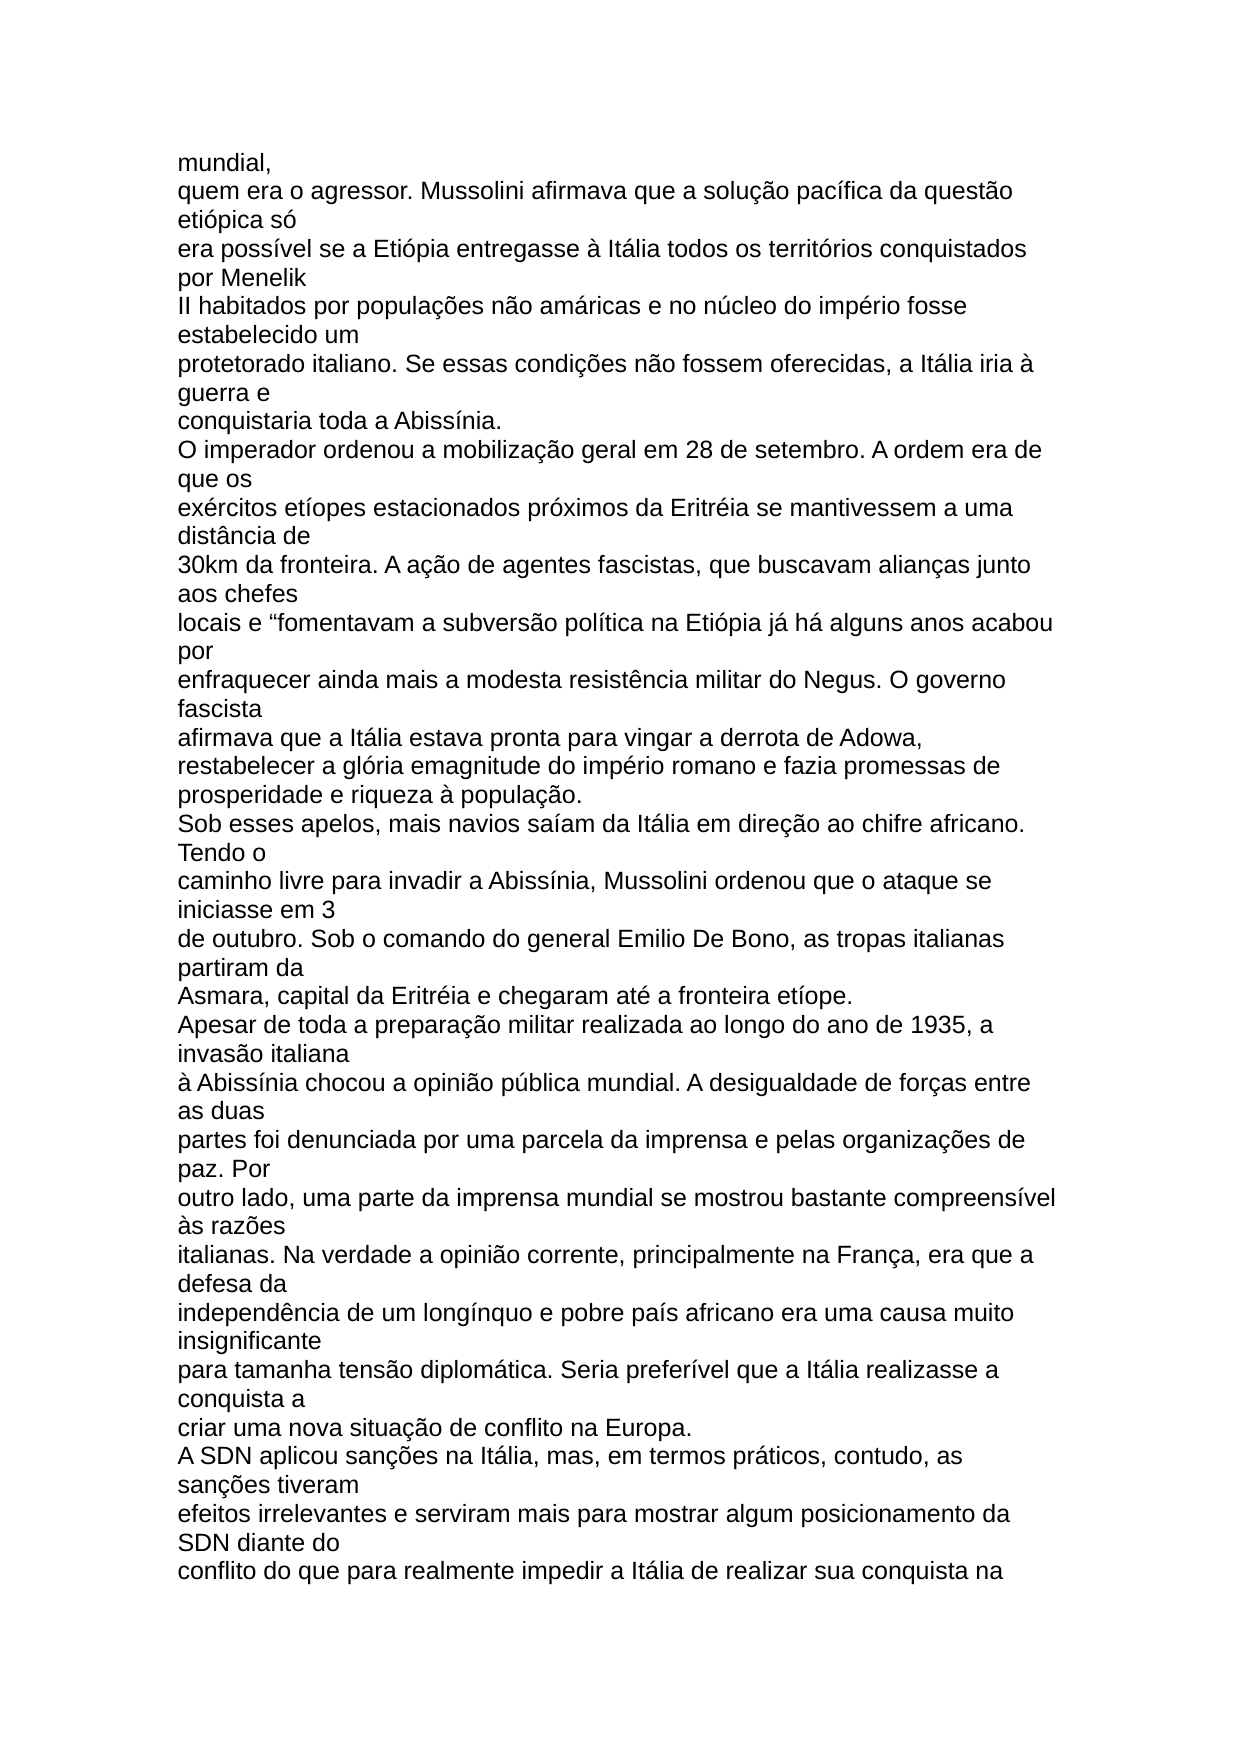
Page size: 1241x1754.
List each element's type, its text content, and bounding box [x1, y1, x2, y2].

text italianas. Na verdade a opinião corrente, principalmente na França, era que a defesa da [177, 1240, 1063, 1298]
text O imperador ordenou a mobilização geral em 28 de setembro. A ordem era de que os [177, 435, 1063, 493]
text enfraquecer ainda mais a modesta resistência militar do Negus. O governo fascista [177, 665, 1063, 723]
text outro lado, uma parte da imprensa mundial se mostrou bastante compreensível às razões [177, 1183, 1063, 1240]
text quem era o agressor. Mussolini afirmava que a solução pacífica da questão etiópica só [177, 176, 1063, 234]
text conflito do que para realmente impedir a Itália de realizar sua conquista na [177, 1556, 1063, 1585]
text caminho livre para invadir a Abissínia, Mussolini ordenou que o ataque se iniciasse em 3 [177, 866, 1063, 924]
text independência de um longínquo e pobre país africano era uma causa muito insignificante [177, 1298, 1063, 1355]
text partes foi denunciada por uma parcela da imprensa e pelas organizações de paz. Por [177, 1125, 1063, 1183]
text conquistaria toda a Abissínia. [177, 406, 1063, 435]
text locais e “fomentavam a subversão política na Etiópia já há alguns anos acabou por [177, 608, 1063, 665]
text efeitos irrelevantes e serviram mais para mostrar algum posicionamento da SDN diante do [177, 1499, 1063, 1556]
text afirmava que a Itália estava pronta para vingar a derrota de Adowa, restabelecer a glória emagnitude do império romano e fazia promessas de prosperidade e riqueza à população. [177, 723, 1063, 809]
text à Abissínia chocou a opinião pública mundial. A desigualdade de forças entre as duas [177, 1068, 1063, 1125]
text 30km da fronteira. A ação de agentes fascistas, que buscavam alianças junto aos chefes [177, 550, 1063, 608]
text para tamanha tensão diplomática. Seria preferível que a Itália realizasse a conquista a [177, 1355, 1063, 1413]
text Asmara, capital da Eritréia e chegaram até a fronteira etíope. [177, 981, 1063, 1010]
text Apesar de toda a preparação militar realizada ao longo do ano de 1935, a invasão italiana [177, 1010, 1063, 1068]
text exércitos etíopes estacionados próximos da Eritréia se mantivessem a uma distância de [177, 493, 1063, 550]
text de outubro. Sob o comando do general Emilio De Bono, as tropas italianas partiram da [177, 924, 1063, 981]
text II habitados por populações não amáricas e no núcleo do império fosse estabelecido um [177, 291, 1063, 349]
text era possível se a Etiópia entregasse à Itália todos os territórios conquistados por Menelik [177, 234, 1063, 291]
text mundial, [177, 148, 1063, 176]
text A SDN aplicou sanções na Itália, mas, em termos práticos, contudo, as sanções tiveram [177, 1441, 1063, 1499]
text criar uma nova situação de conflito na Europa. [177, 1413, 1063, 1441]
text protetorado italiano. Se essas condições não fossem oferecidas, a Itália iria à guerra e [177, 349, 1063, 406]
text Sob esses apelos, mais navios saíam da Itália em direção ao chifre africano. Tendo o [177, 809, 1063, 866]
